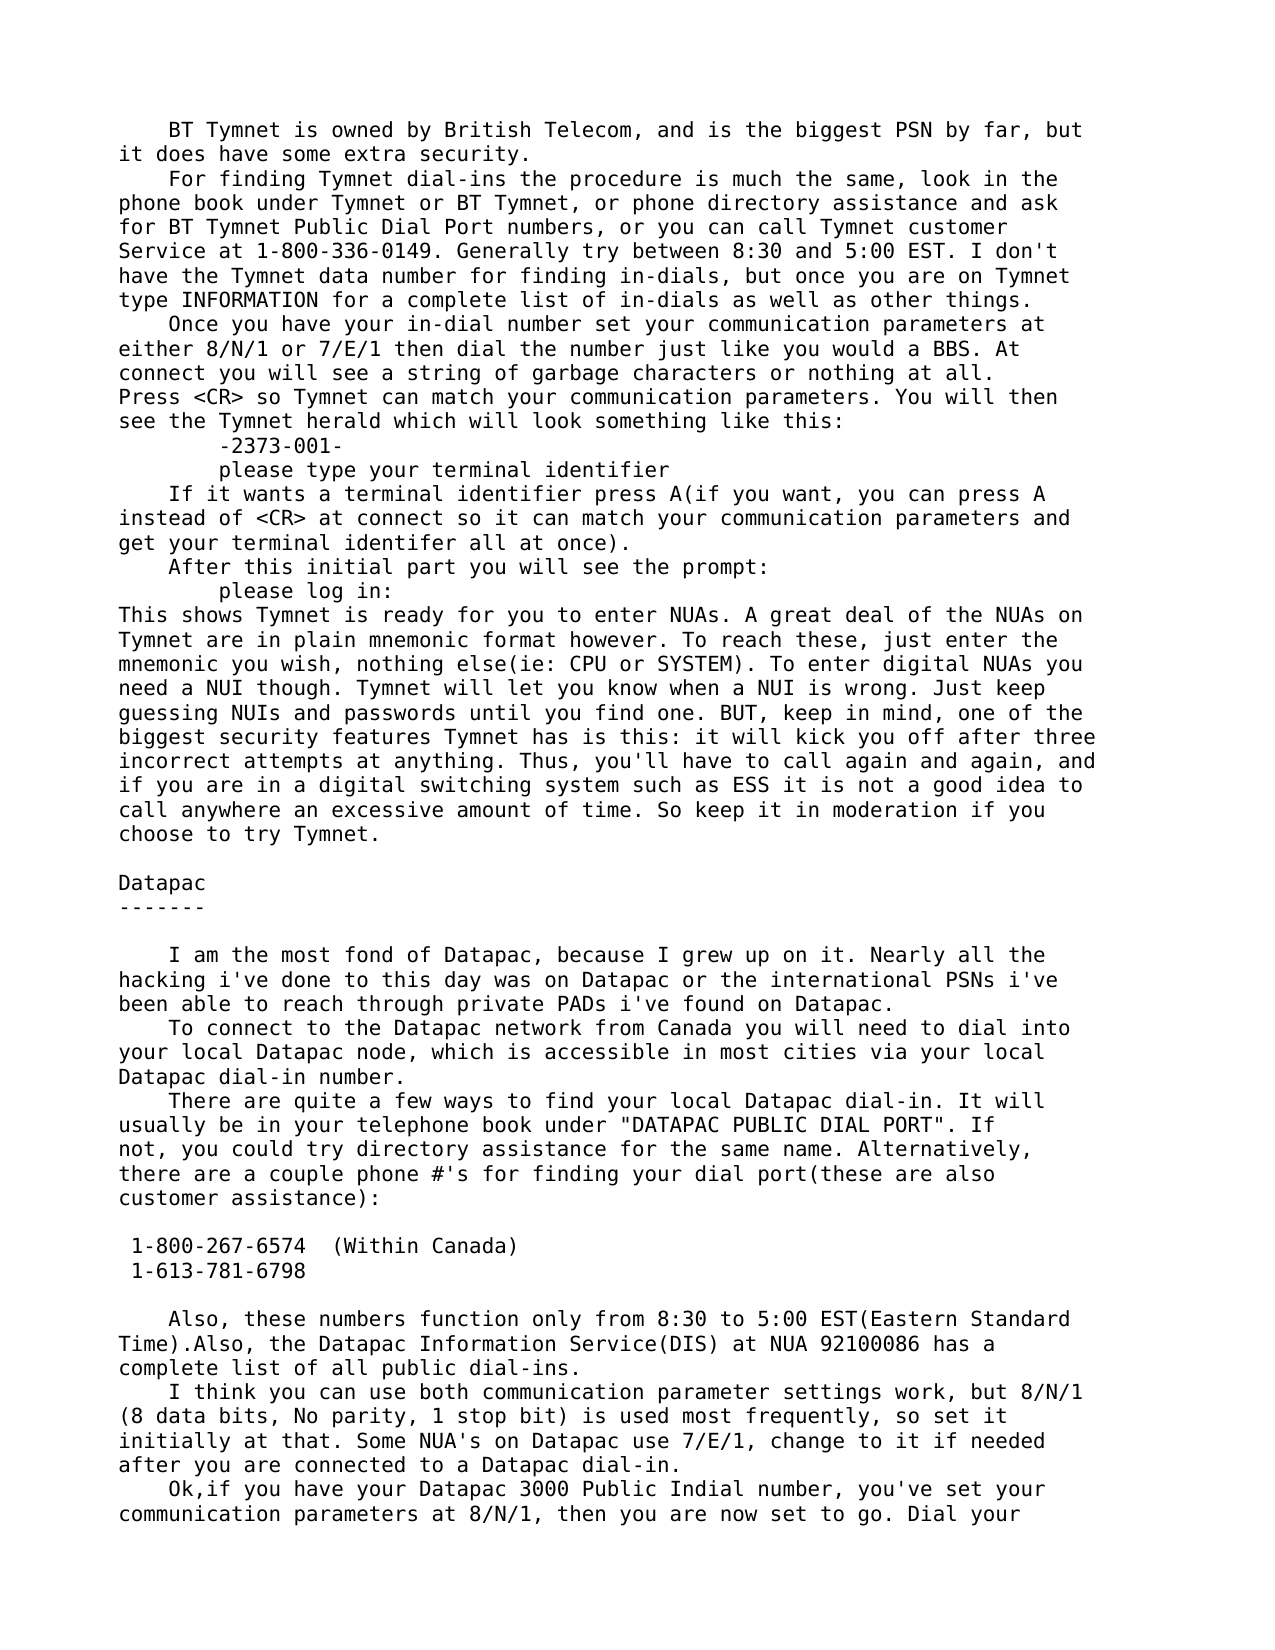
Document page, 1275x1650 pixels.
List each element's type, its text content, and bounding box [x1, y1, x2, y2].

text after you are connected to a Datapac dial-in. [118, 1453, 1157, 1477]
text incorrect attempts at anything. Thus, you'll have to call again and again, and [118, 749, 1157, 773]
text phone book under Tymnet or BT Tymnet, or phone directory assistance and ask [118, 191, 1157, 215]
text if you are in a digital switching system such as ESS it is not a good idea to [118, 773, 1157, 798]
text I am the most fond of Datapac, because I grew up on it. Nearly all the [118, 943, 1157, 968]
text get your terminal identifer all at once). [118, 531, 1157, 555]
text mnemonic you wish, nothing else(ie: CPU or SYSTEM). To enter digital NUAs you [118, 652, 1157, 676]
text need a NUI though. Tymnet will let you know when a NUI is wrong. Just keep [118, 676, 1157, 701]
text customer assistance): [118, 1186, 1157, 1210]
text ------- [118, 895, 1157, 919]
text Also, these numbers function only from 8:30 to 5:00 EST(Eastern Standard [118, 1307, 1157, 1332]
text biggest security features Tymnet has is this: it will kick you off after three [118, 725, 1157, 749]
text Tymnet are in plain mnemonic format however. To reach these, just enter the [118, 628, 1157, 652]
text This shows Tymnet is ready for you to enter NUAs. A great deal of the NUAs on [118, 603, 1157, 628]
text choose to try Tymnet. [118, 822, 1157, 846]
text After this initial part you will see the prompt: [118, 555, 1157, 579]
text for BT Tymnet Public Dial Port numbers, or you can call Tymnet customer [118, 215, 1157, 239]
text it does have some extra security. [118, 142, 1157, 167]
text Service at 1-800-336-0149. Generally try between 8:30 and 5:00 EST. I don't [118, 239, 1157, 264]
text your local Datapac node, which is accessible in most cities via your local [118, 1040, 1157, 1065]
text 1-800-267-6574 (Within Canada) [118, 1234, 1157, 1259]
text not, you could try directory assistance for the same name. Alternatively, [118, 1137, 1157, 1162]
text To connect to the Datapac network from Canada you will need to dial into [118, 1016, 1157, 1040]
text Time).Also, the Datapac Information Service(DIS) at NUA 92100086 has a [118, 1332, 1157, 1356]
text BT Tymnet is owned by British Telecom, and is the biggest PSN by far, but [118, 118, 1157, 142]
text Ok,if you have your Datapac 3000 Public Indial number, you've set your [118, 1477, 1157, 1502]
text complete list of all public dial-ins. [118, 1356, 1157, 1380]
text (8 data bits, No parity, 1 stop bit) is used most frequently, so set it [118, 1404, 1157, 1429]
text I think you can use both communication parameter settings work, but 8/N/1 [118, 1380, 1157, 1404]
text Datapac [118, 871, 1157, 895]
text For finding Tymnet dial-ins the procedure is much the same, look in the [118, 167, 1157, 191]
text please log in: [118, 579, 1157, 603]
text please type your terminal identifier [118, 458, 1157, 482]
text usually be in your telephone book under "DATAPAC PUBLIC DIAL PORT". If [118, 1113, 1157, 1137]
text guessing NUIs and passwords until you find one. BUT, keep in mind, one of the [118, 701, 1157, 725]
text Press <CR> so Tymnet can match your communication parameters. You will then [118, 385, 1157, 409]
text communication parameters at 8/N/1, then you are now set to go. Dial your [118, 1502, 1157, 1526]
text Once you have your in-dial number set your communication parameters at [118, 312, 1157, 337]
text Datapac dial-in number. [118, 1065, 1157, 1089]
text type INFORMATION for a complete list of in-dials as well as other things. [118, 288, 1157, 312]
text have the Tymnet data number for finding in-dials, but once you are on Tymnet [118, 264, 1157, 288]
text there are a couple phone #'s for finding your dial port(these are also [118, 1162, 1157, 1186]
text There are quite a few ways to find your local Datapac dial-in. It will [118, 1089, 1157, 1113]
text instead of <CR> at connect so it can match your communication parameters and [118, 506, 1157, 531]
text been able to reach through private PADs i've found on Datapac. [118, 992, 1157, 1016]
text call anywhere an excessive amount of time. So keep it in moderation if you [118, 798, 1157, 822]
text initially at that. Some NUA's on Datapac use 7/E/1, change to it if needed [118, 1429, 1157, 1453]
text If it wants a terminal identifier press A(if you want, you can press A [118, 482, 1157, 506]
text -2373-001- [118, 434, 1157, 458]
text either 8/N/1 or 7/E/1 then dial the number just like you would a BBS. At [118, 337, 1157, 361]
text hacking i've done to this day was on Datapac or the international PSNs i've [118, 968, 1157, 992]
text see the Tymnet herald which will look something like this: [118, 409, 1157, 434]
text 1-613-781-6798 [118, 1259, 1157, 1283]
text connect you will see a string of garbage characters or nothing at all. [118, 361, 1157, 385]
